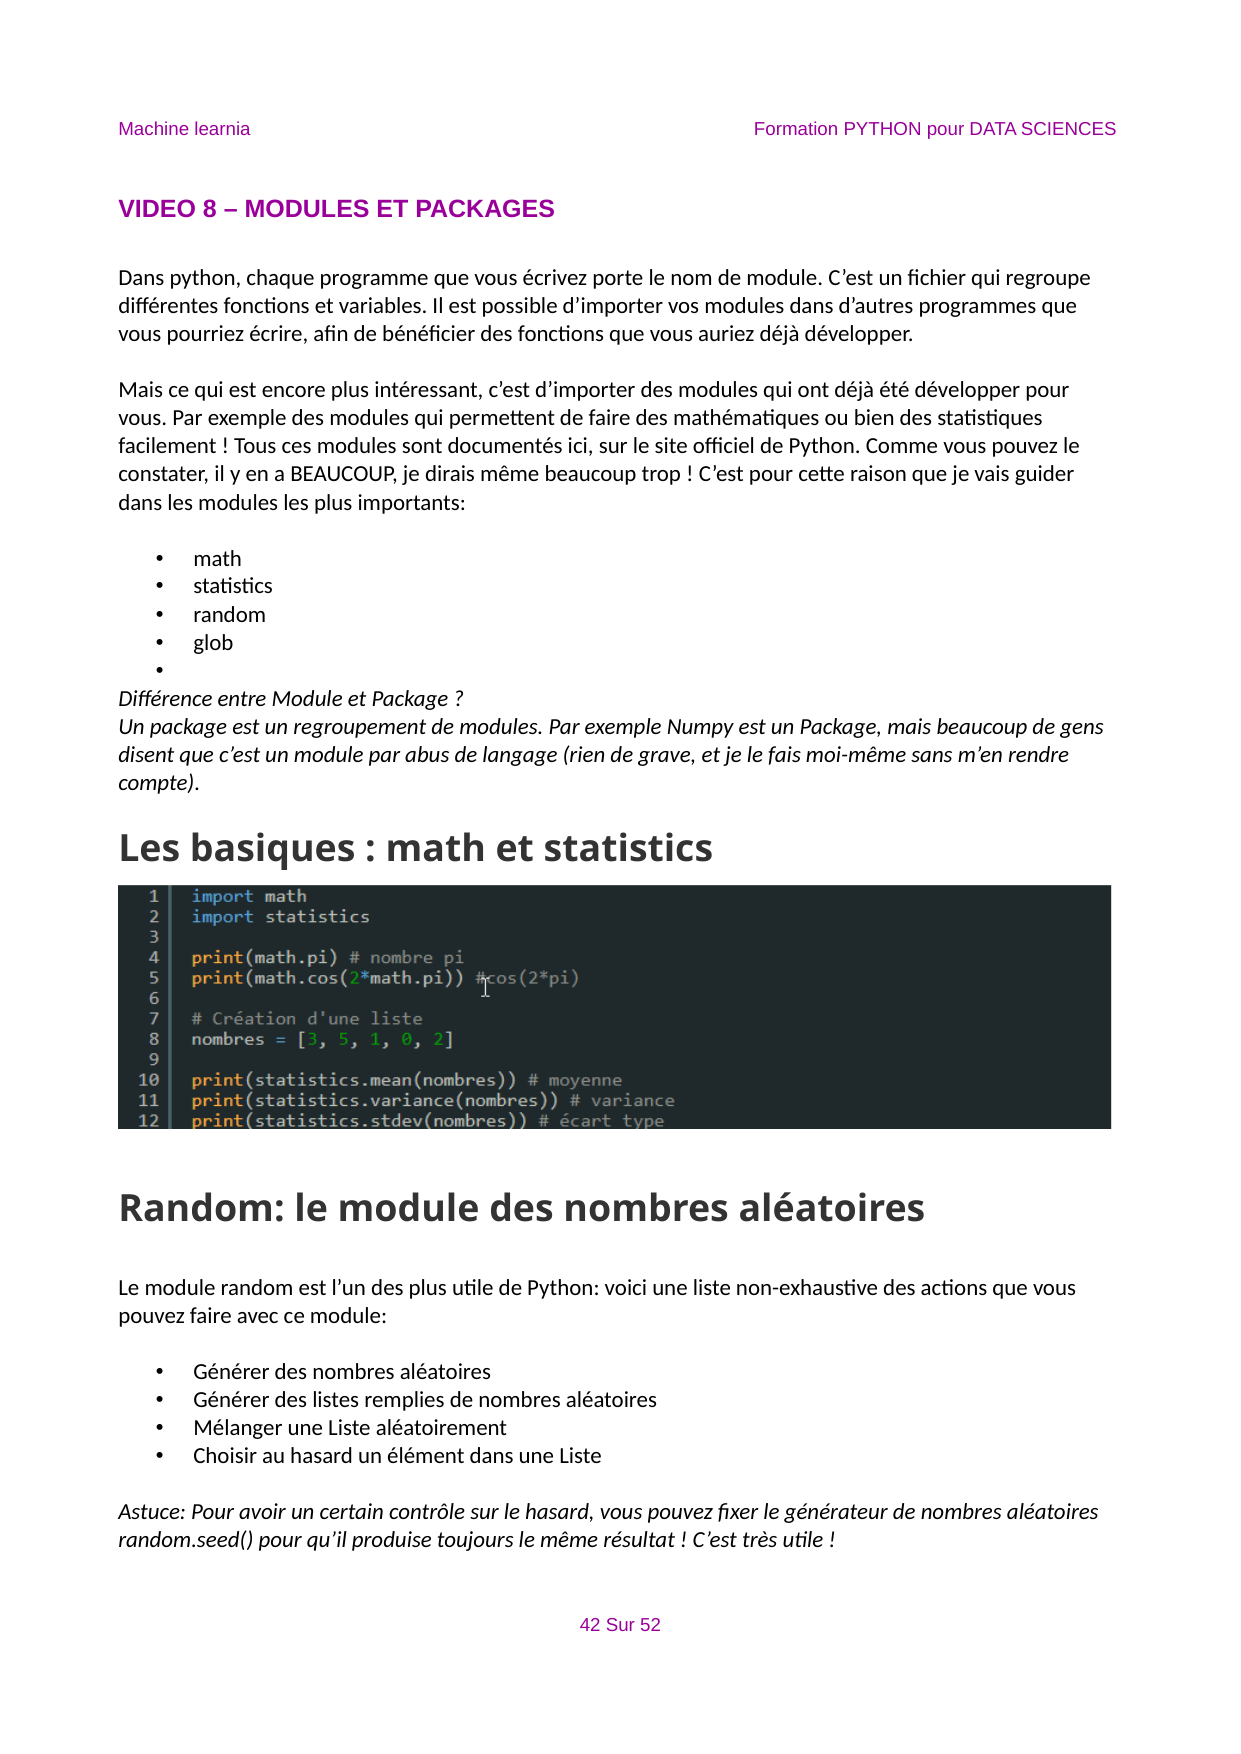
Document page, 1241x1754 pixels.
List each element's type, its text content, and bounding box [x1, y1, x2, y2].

subtitle Les basiques : math et statistics [118, 821, 1122, 872]
subtitle VIDEO 8 – MODULES ET PACKAGES [118, 194, 1122, 223]
text Différence entre Module et Package ? [118, 684, 1122, 712]
list glob [156, 628, 1122, 656]
list statistics [156, 572, 1122, 600]
list Générer des nombres aléatoires [156, 1357, 1122, 1385]
subtitle Random: le module des nombres aléatoires [118, 1181, 1122, 1232]
list Mélanger une Liste aléatoirement [156, 1413, 1122, 1441]
text Dans python, chaque programme que vous écrivez porte le nom de module. C’est un fichier qui regroupe différentes fonctions et variables. Il est possible d’importer vos modules dans d’autres programmes que vous pourriez écrire, afin de bénéficier des fonctions que vous auriez déjà développer. [118, 263, 1122, 347]
list Générer des listes remplies de nombres aléatoires [156, 1385, 1122, 1413]
list random [156, 600, 1122, 628]
text Le module random est l’un des plus utile de Python: voici une liste non-exhaustive des actions que vous pouvez faire avec ce module: [118, 1273, 1122, 1329]
picture [118, 884, 1122, 1129]
list math [156, 544, 1122, 572]
list Choisir au hasard un élément dans une Liste [156, 1441, 1122, 1469]
text Mais ce qui est encore plus intéressant, c’est d’importer des modules qui ont déjà été développer pour vous. Par exemple des modules qui permettent de faire des mathématiques ou bien des statistiques facilement ! Tous ces modules sont documentés ici, sur le site officiel de Python. Comme vous pouvez le constater, il y en a BEAUCOUP, je dirais même beaucoup trop ! C’est pour cette raison que je vais guider dans les modules les plus importants: [118, 376, 1122, 516]
text Astuce: Pour avoir un certain contrôle sur le hasard, vous pouvez fixer le générateur de nombres aléatoires random.seed() pour qu’il produise toujours le même résultat ! C’est très utile ! [118, 1497, 1122, 1553]
text Un package est un regroupement de modules. Par exemple Numpy est un Package, mais beaucoup de gens disent que c’est un module par abus de langage (rien de grave, et je le fais moi-même sans m’en rendre compte). [118, 712, 1122, 796]
